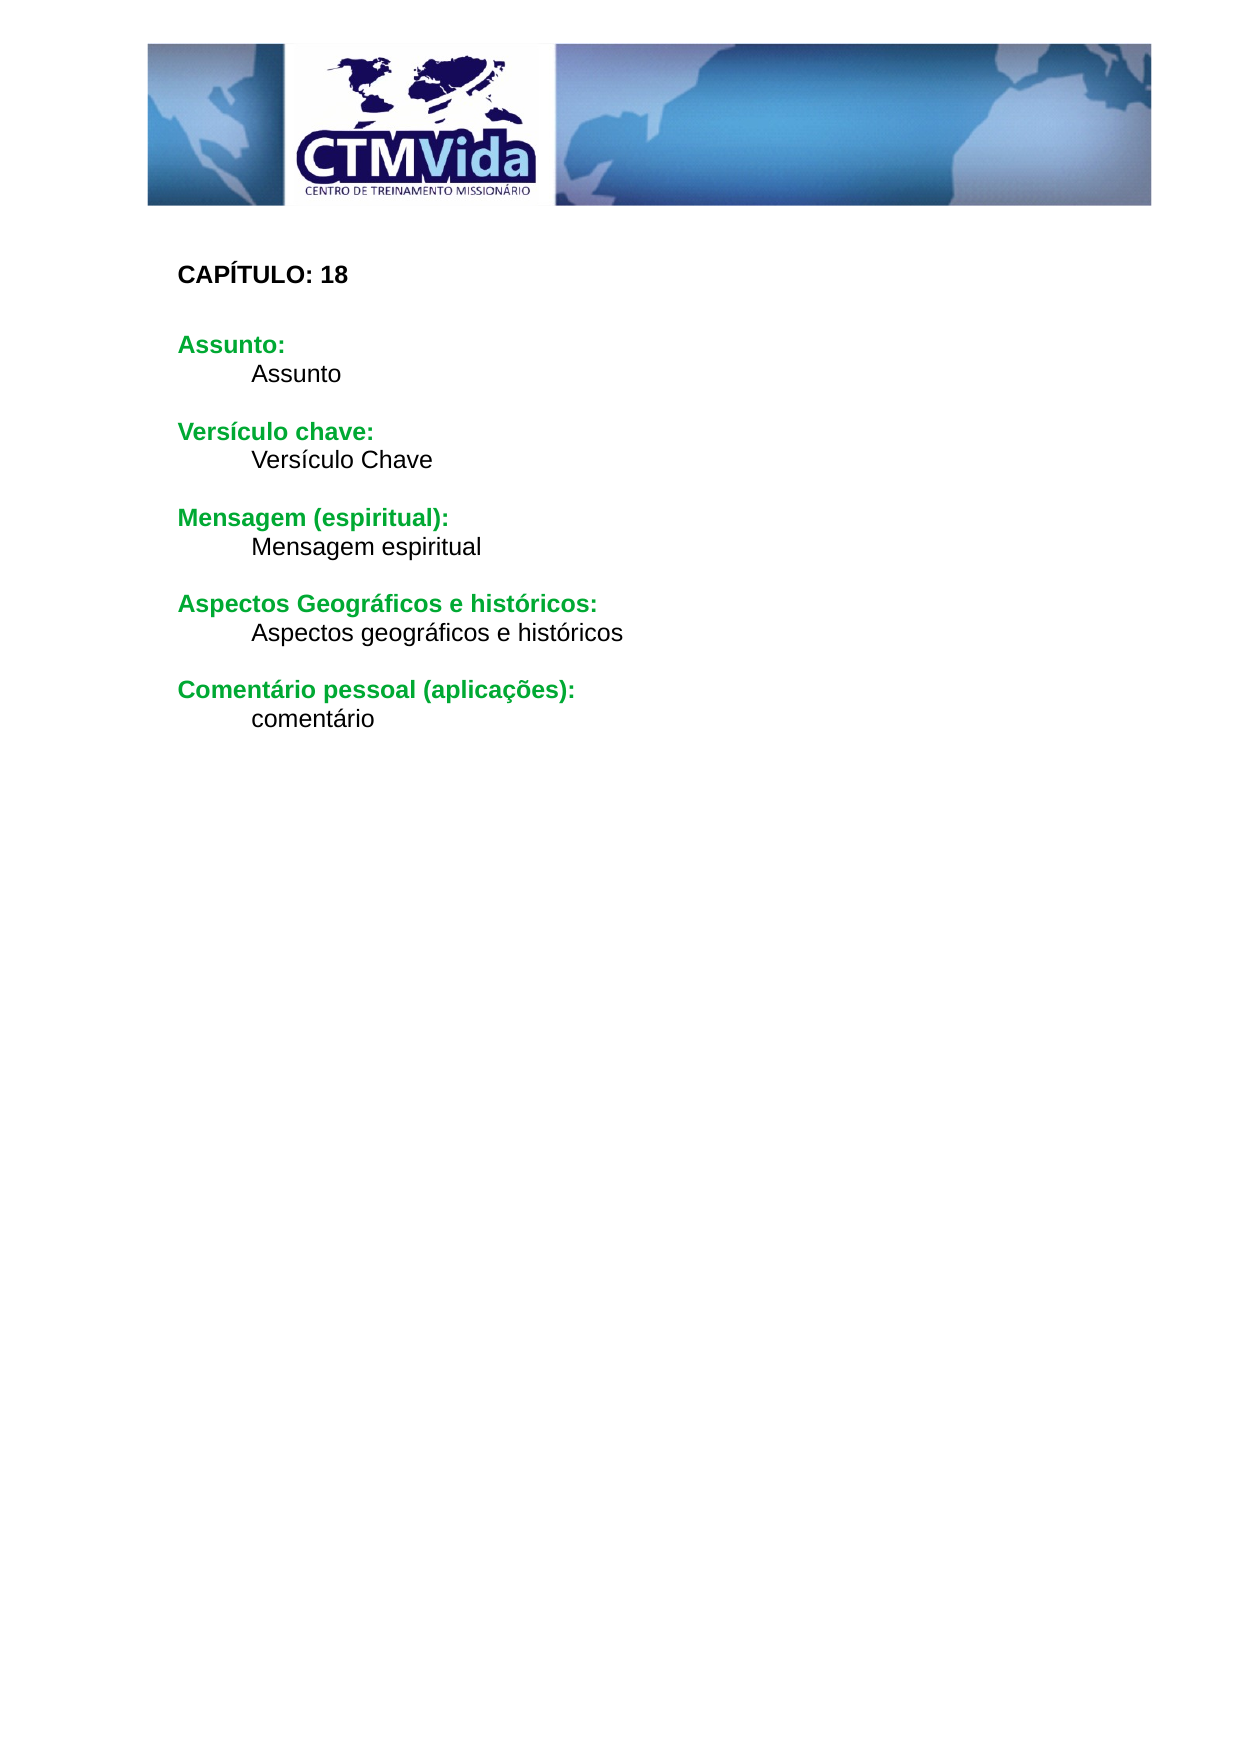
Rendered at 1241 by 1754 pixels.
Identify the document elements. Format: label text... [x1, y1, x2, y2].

text comentário [177, 704, 1122, 733]
text Mensagem espiritual [177, 532, 1122, 560]
picture [147, 43, 1152, 206]
text Comentário pessoal (aplicações): [177, 675, 1122, 704]
text Versículo Chave [177, 445, 1122, 474]
text Assunto [177, 359, 1122, 388]
text Mensagem (espiritual): [177, 503, 1122, 532]
text Aspectos Geográficos e históricos: [177, 589, 1122, 618]
text Aspectos geográficos e históricos [177, 618, 1122, 647]
subtitle Capítulo: 18 [177, 260, 1122, 289]
text Versículo chave: [177, 417, 1122, 445]
text Assunto: [177, 330, 1122, 359]
